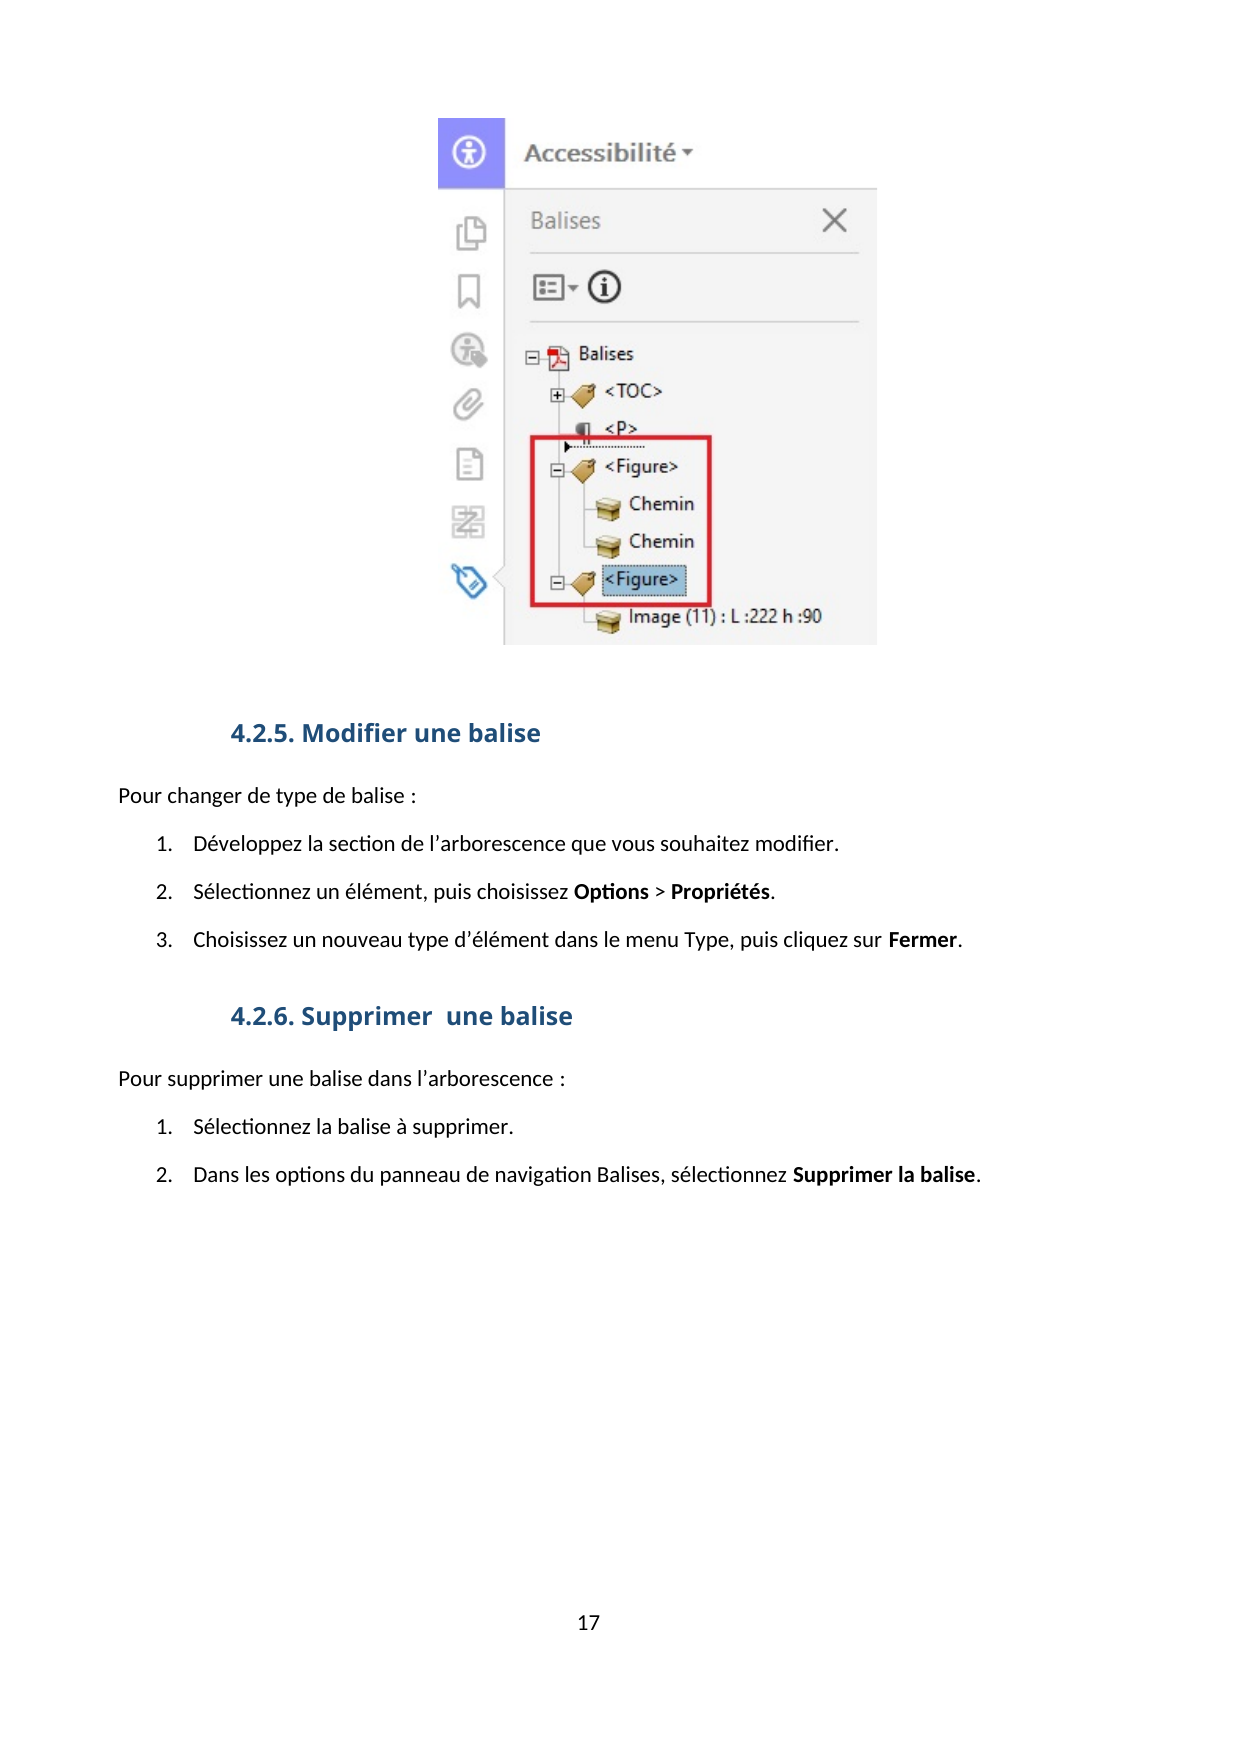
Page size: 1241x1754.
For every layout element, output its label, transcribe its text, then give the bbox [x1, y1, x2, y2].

text Pour supprimer une balise dans l’arborescence : [118, 1064, 1122, 1092]
list Sélectionnez un élément, puis choisissez Options > Propriétés. [156, 877, 1122, 905]
picture [438, 118, 878, 645]
list Développez la section de l’arborescence que vous souhaitez modifier. [156, 829, 1122, 857]
subtitle 4.2.5. Modifier une balise [156, 715, 1122, 749]
text Pour changer de type de balise : [118, 781, 1122, 809]
subtitle 4.2.6. Supprimer une balise [156, 998, 1122, 1033]
list Sélectionnez la balise à supprimer. [156, 1112, 1122, 1141]
list Dans les options du panneau de navigation Balises, sélectionnez Supprimer la balise. [156, 1161, 1122, 1189]
list Choisissez un nouveau type d’élément dans le menu Type, puis cliquez sur Fermer. [156, 925, 1122, 953]
